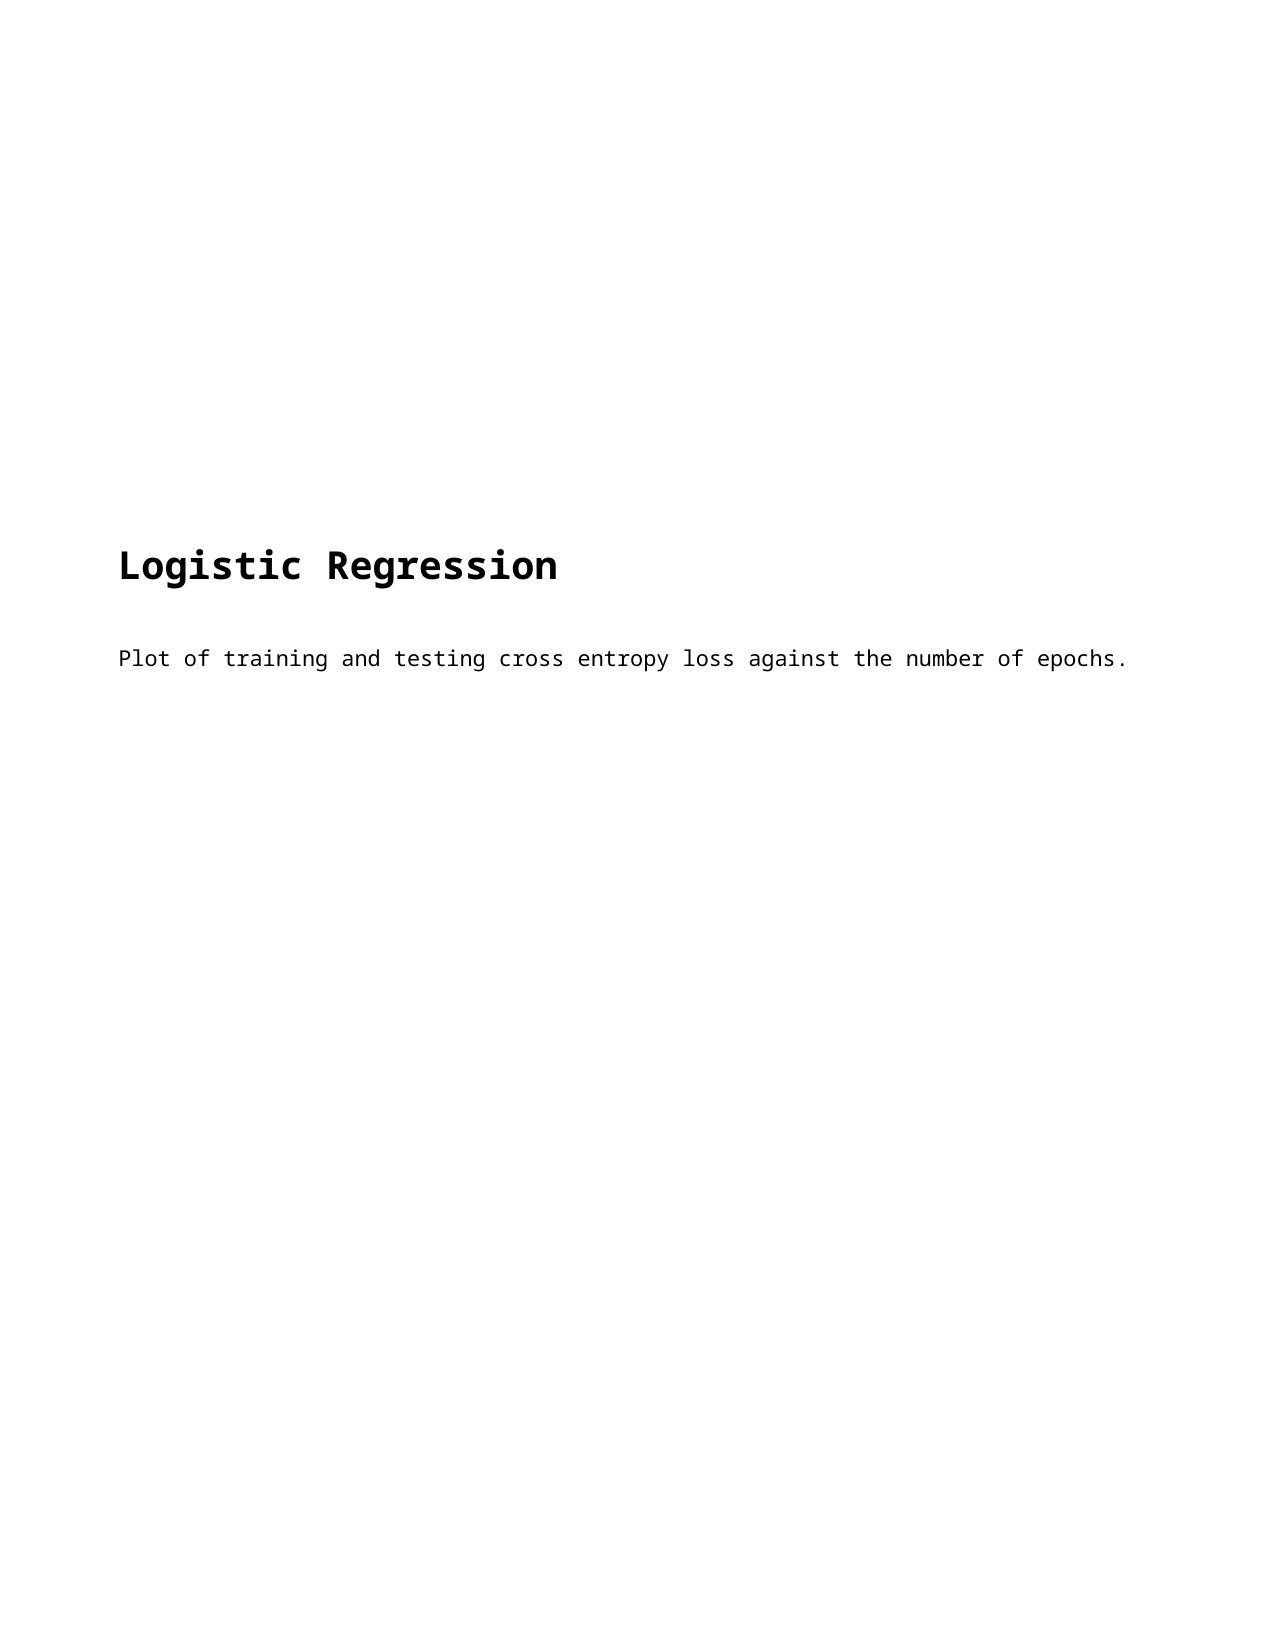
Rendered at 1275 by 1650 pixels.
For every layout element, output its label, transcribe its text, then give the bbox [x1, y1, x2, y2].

text Plot of training and testing cross entropy loss against the number of epochs. [118, 643, 1157, 673]
text Logistic Regression [118, 538, 1157, 591]
